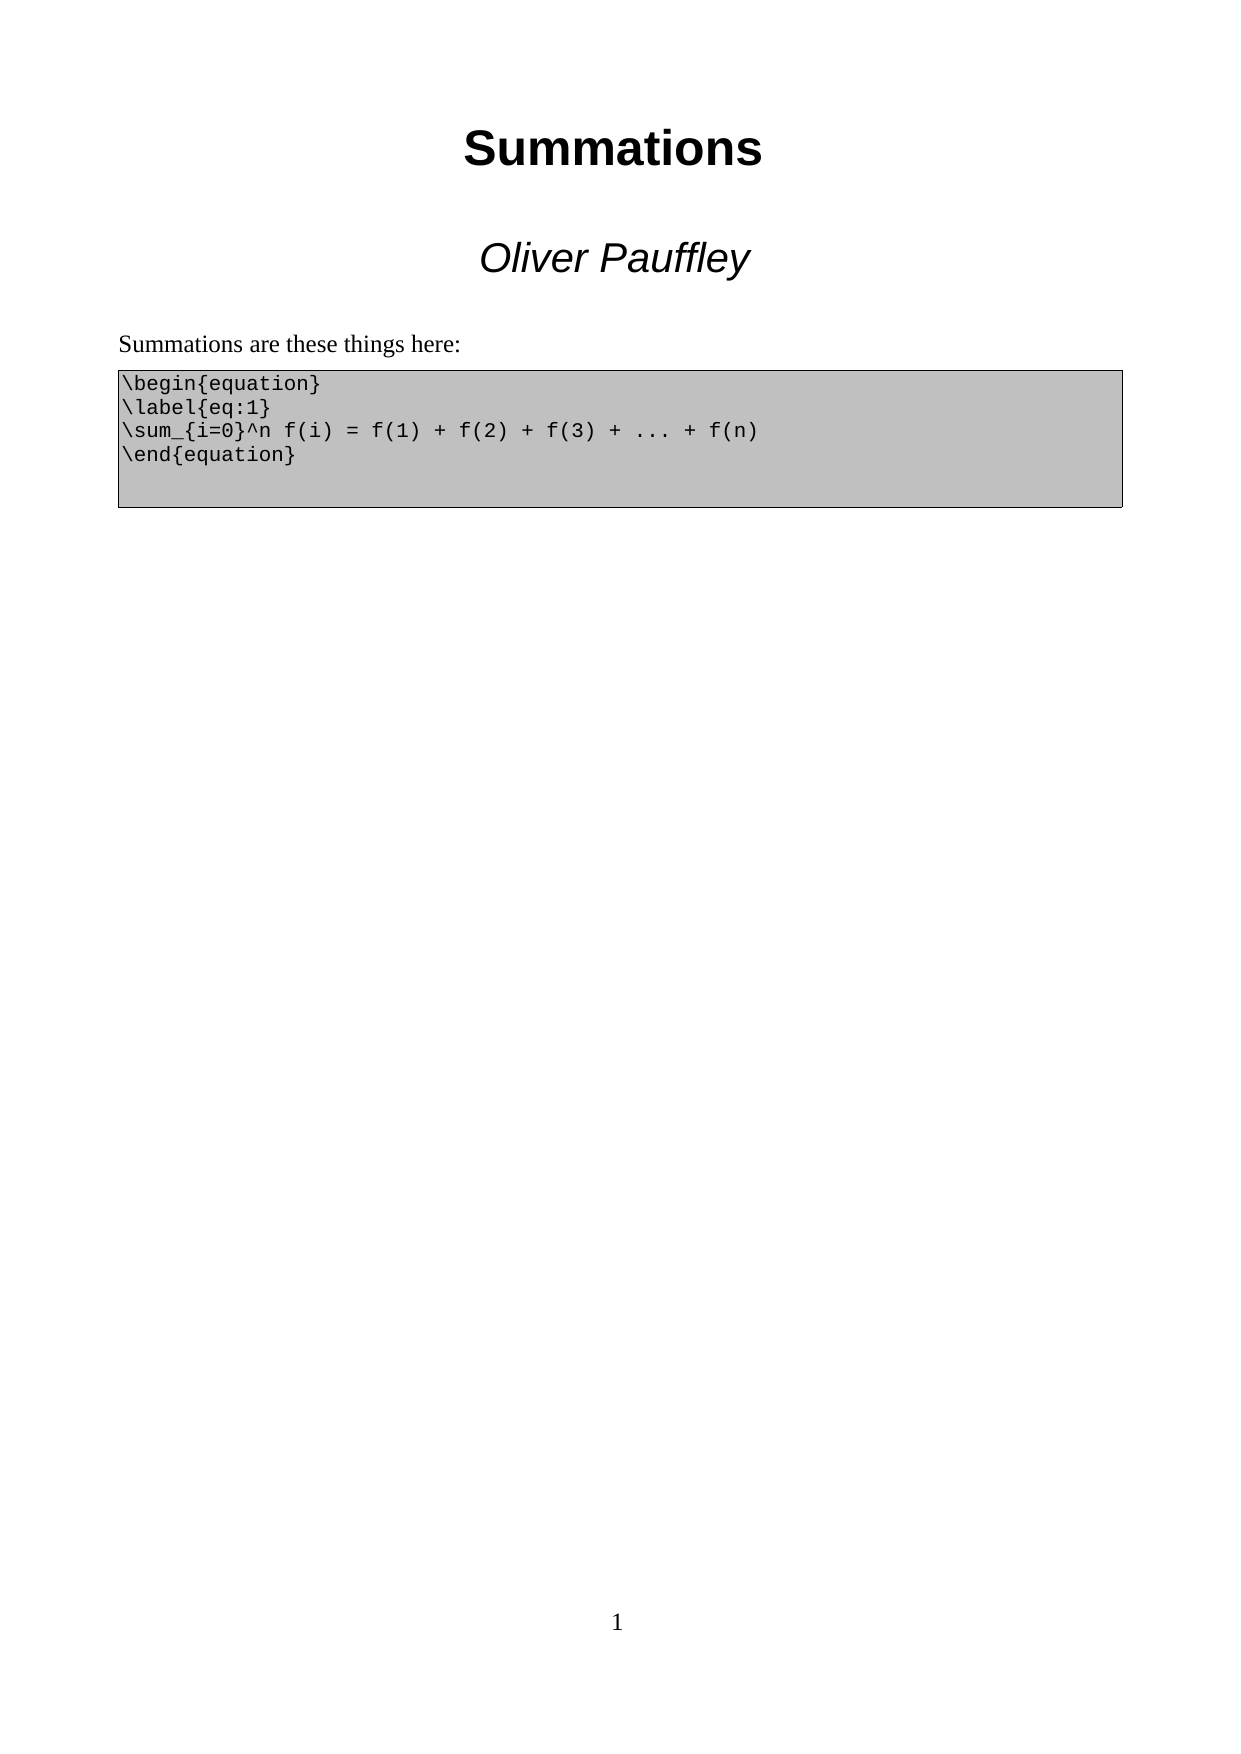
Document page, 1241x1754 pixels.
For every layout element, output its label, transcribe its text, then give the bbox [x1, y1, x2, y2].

text \sum_{i=0}^n f(i) = f(1) + f(2) + f(3) + ... + f(n) [119, 417, 1122, 441]
title Summations [118, 118, 1122, 176]
subtitle Oliver Pauffley [118, 233, 1122, 281]
text \begin{equation} [119, 371, 1122, 394]
text \label{eq:1} [119, 394, 1122, 417]
text Summations are these things here: [118, 329, 1122, 358]
text \end{equation} [119, 441, 1122, 468]
